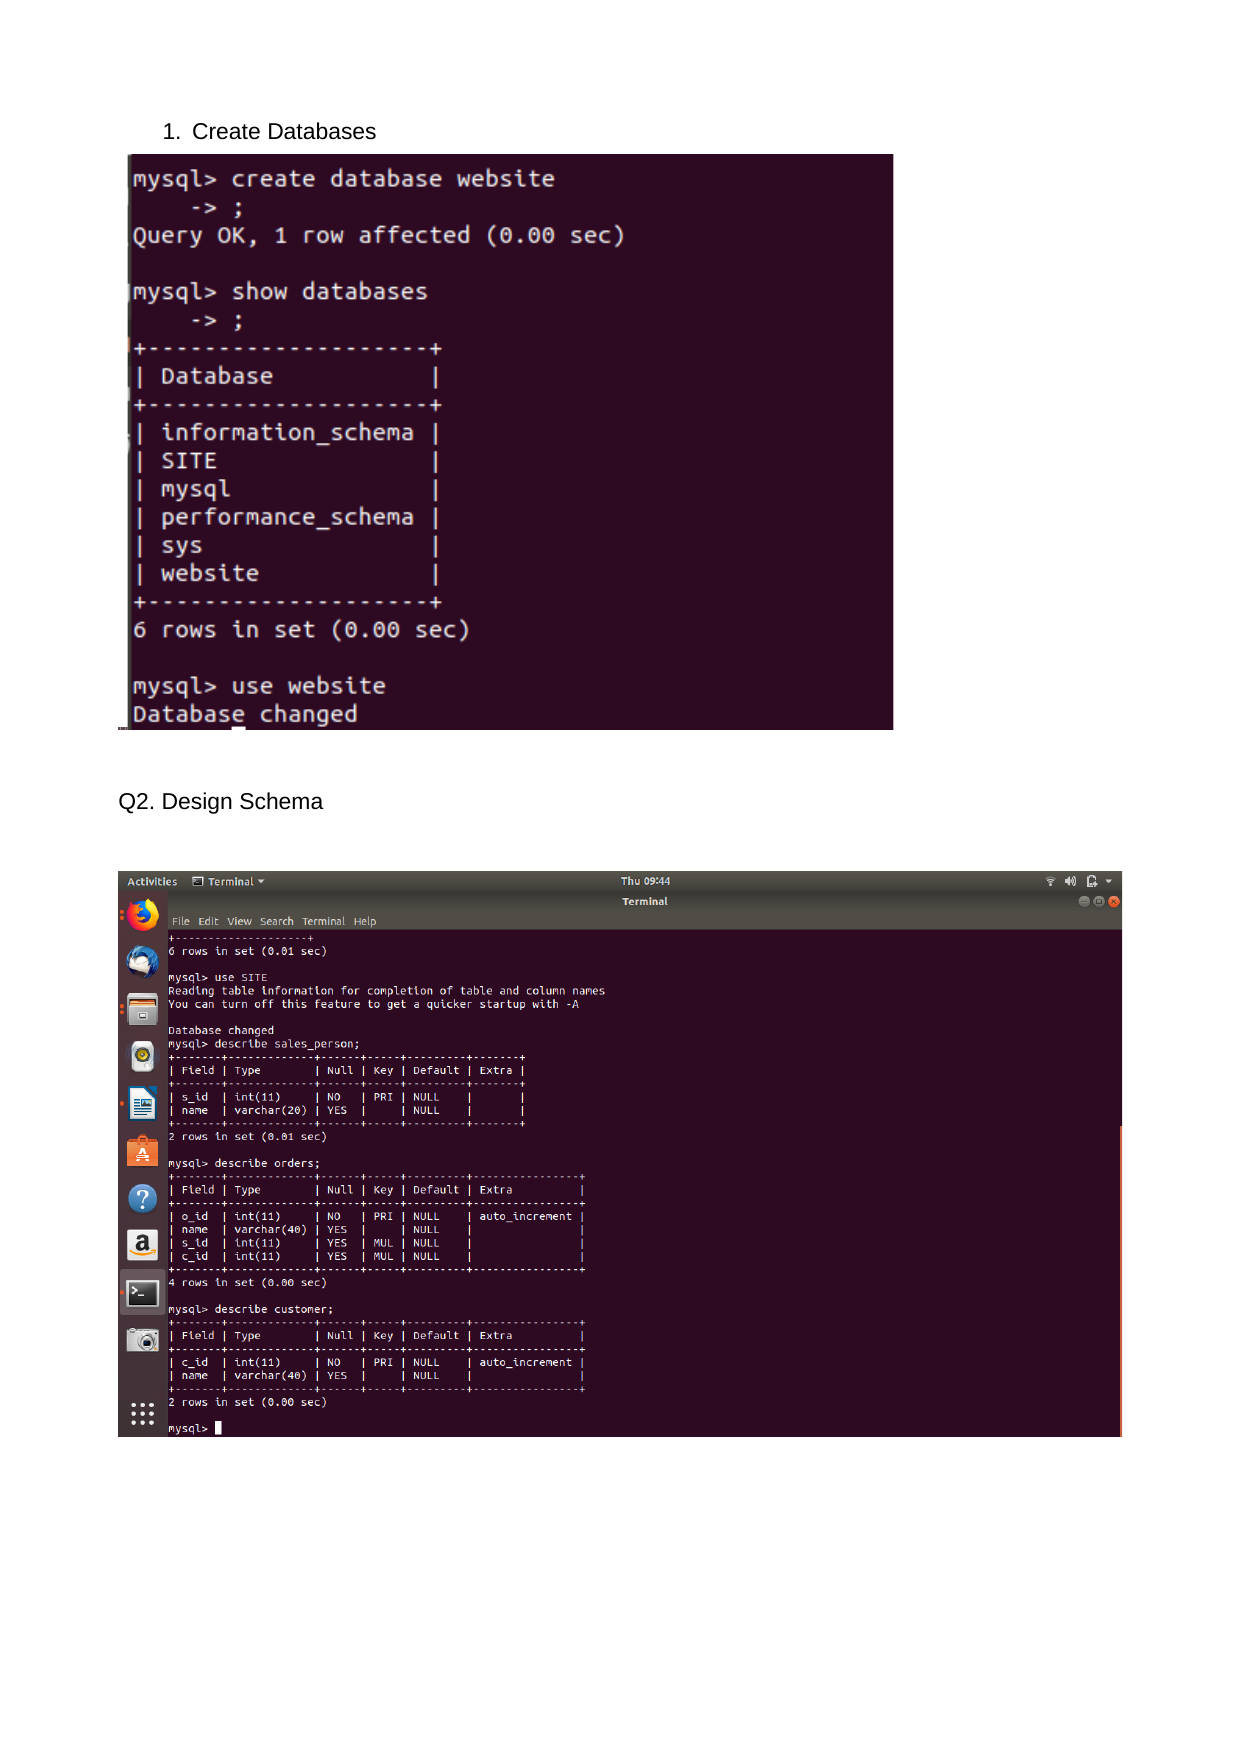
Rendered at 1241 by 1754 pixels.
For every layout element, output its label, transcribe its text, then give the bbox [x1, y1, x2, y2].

list Create Databases [162, 118, 1122, 144]
picture [118, 871, 1123, 1437]
text Q2. Design Schema [118, 788, 1122, 814]
picture [118, 154, 894, 730]
